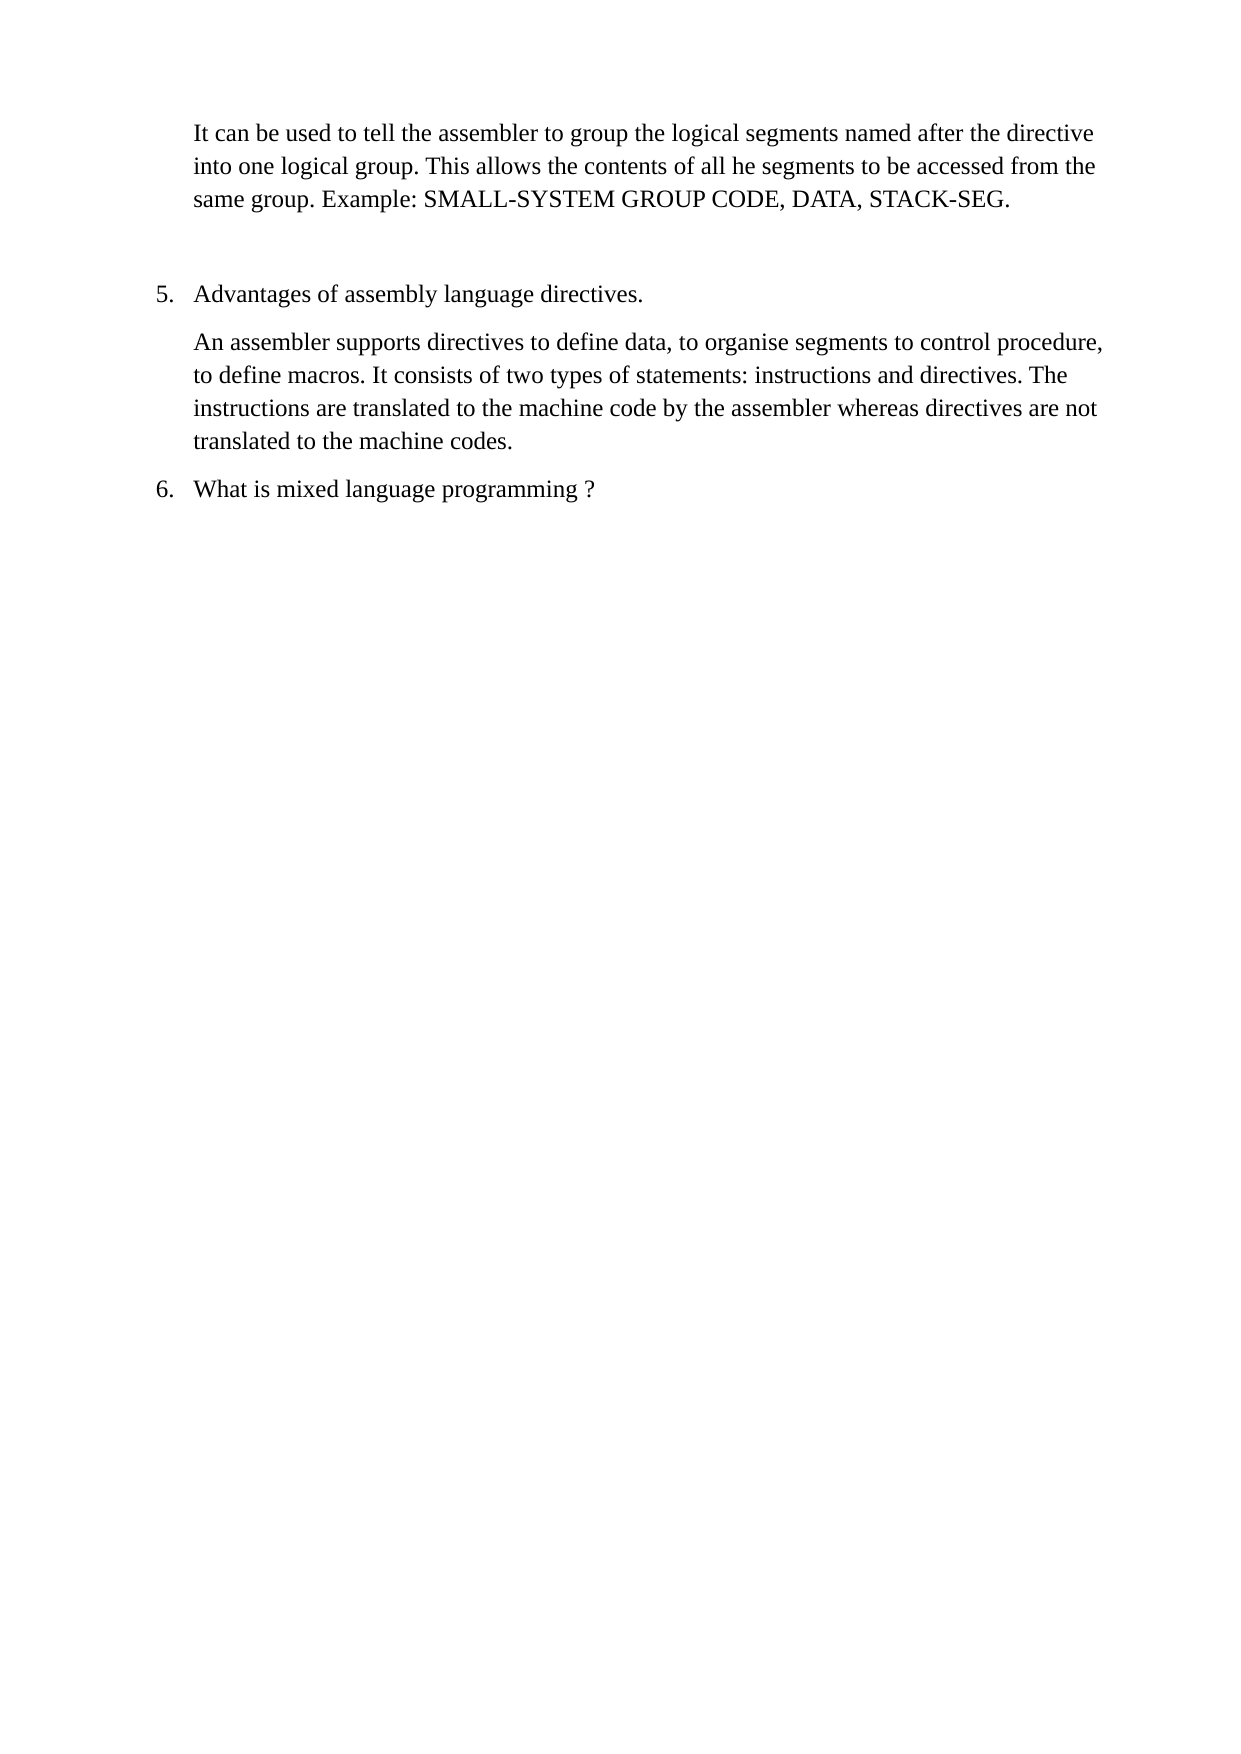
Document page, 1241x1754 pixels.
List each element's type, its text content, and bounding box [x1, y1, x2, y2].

list What is mixed language programming ? [156, 474, 1122, 502]
list An assembler supports directives to define data, to organise segments to control procedure, to define macros. It consists of two types of statements: instructions and directives. The instructions are translated to the machine code by the assembler whereas directives are not translated to the machine codes. [156, 327, 1122, 455]
list It can be used to tell the assembler to group the logical segments named after the directive into one logical group. This allows the contents of all he segments to be accessed from the same group. Example: SMALL-SYSTEM GROUP CODE, DATA, STACK-SEG. [156, 118, 1122, 213]
list Advantages of assembly language directives. [156, 279, 1122, 308]
